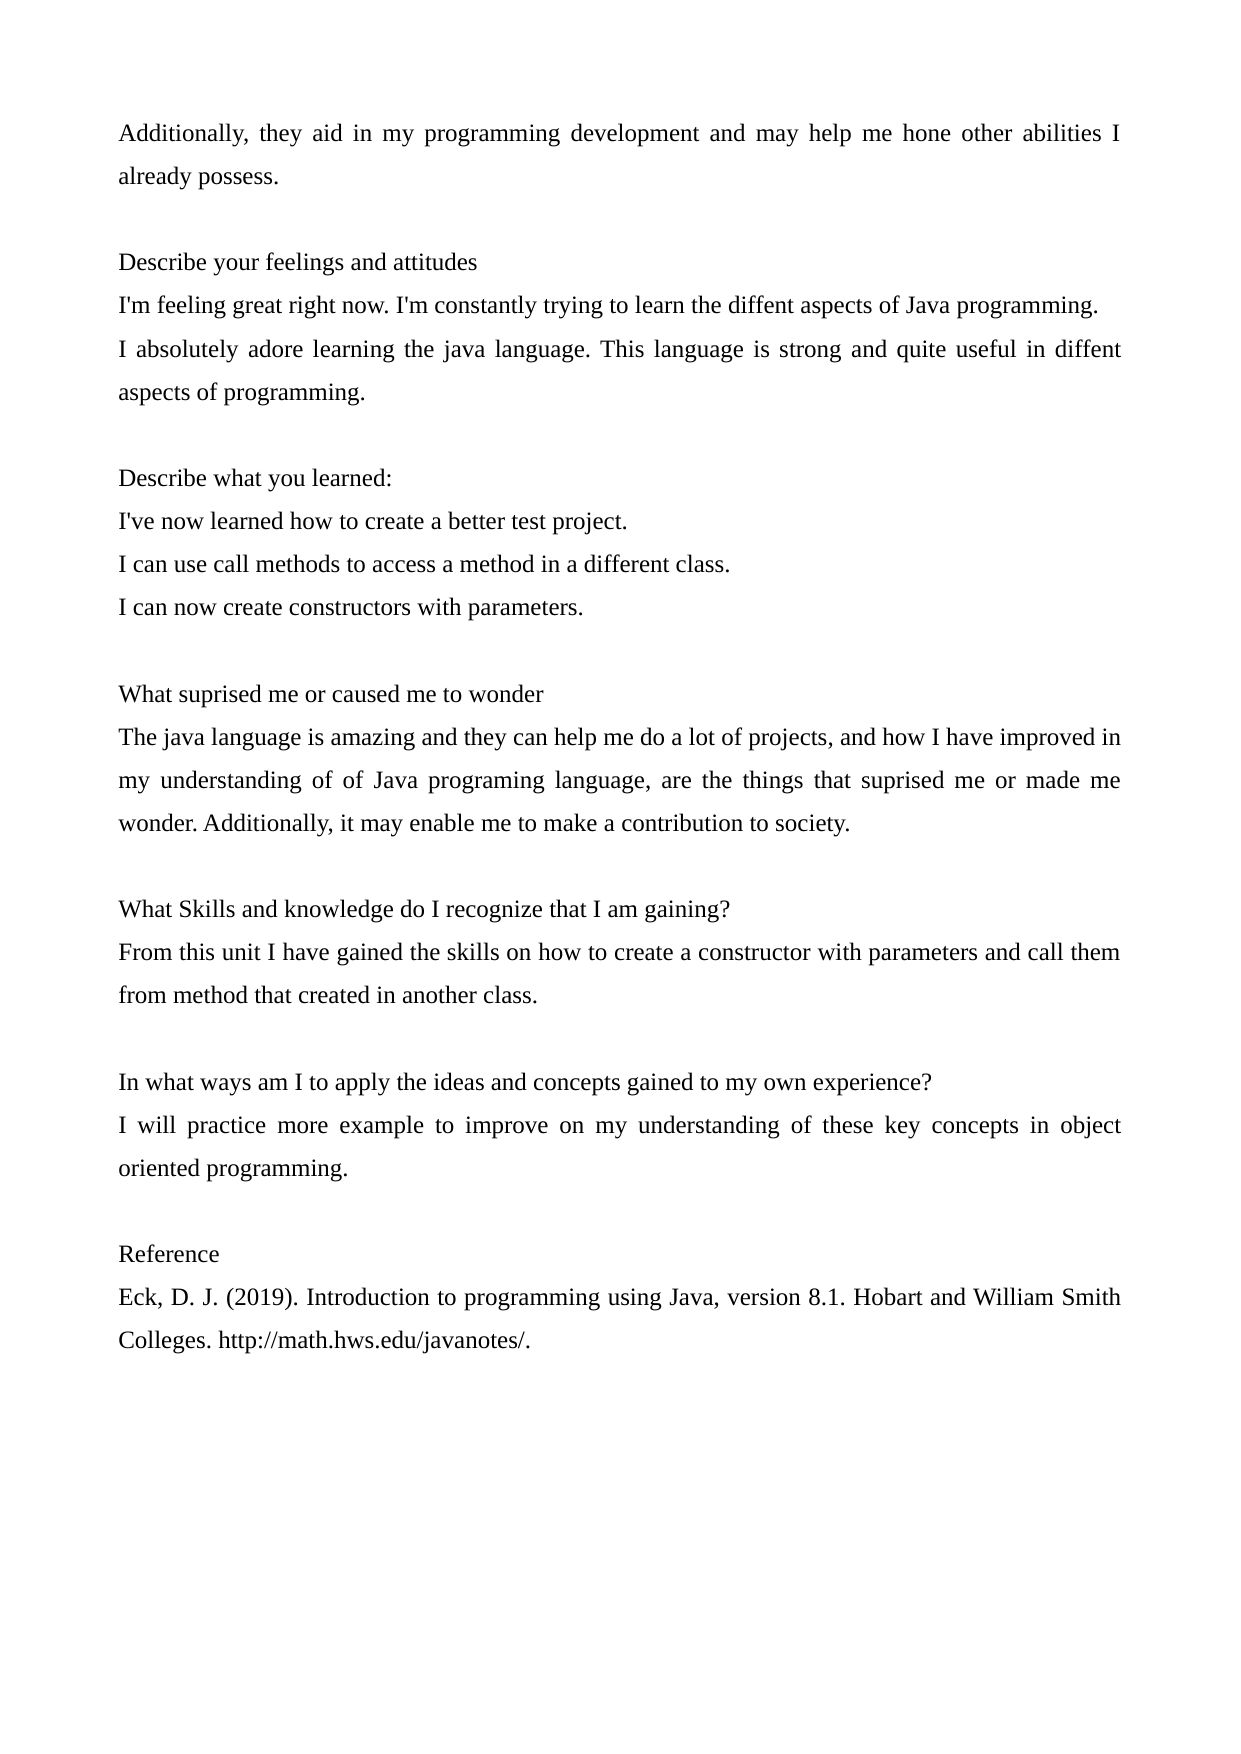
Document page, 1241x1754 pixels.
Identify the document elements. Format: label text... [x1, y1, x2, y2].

text In what ways am I to apply the ideas and concepts gained to my own experience? [118, 1067, 1122, 1096]
text Eck, D. J. (2019). Introduction to programming using Java, version 8.1. Hobart and William Smith Colleges. http://math.hws.edu/javanotes/. [118, 1282, 1122, 1354]
text From this unit I have gained the skills on how to create a constructor with parameters and call them from method that created in another class. [118, 937, 1122, 1009]
text I will practice more example to improve on my understanding of these key concepts in object oriented programming. [118, 1110, 1122, 1182]
text Describe what you learned: [118, 463, 1122, 492]
text I've now learned how to create a better test project. [118, 506, 1122, 535]
text What Skills and knowledge do I recognize that I am gaining? [118, 894, 1122, 923]
text I can use call methods to access a method in a different class. [118, 549, 1122, 578]
text I can now create constructors with parameters. [118, 592, 1122, 621]
text Describe your feelings and attitudes [118, 247, 1122, 276]
text I'm feeling great right now. I'm constantly trying to learn the diffent aspects of Java programming. [118, 291, 1122, 319]
text I absolutely adore learning the java language. This language is strong and quite useful in diffent aspects of programming. [118, 334, 1122, 406]
text Additionally, they aid in my programming development and may help me hone other abilities I already possess. [118, 118, 1122, 190]
text The java language is amazing and they can help me do a lot of projects, and how I have improved in my understanding of of Java programing language, are the things that suprised me or made me wonder. Additionally, it may enable me to make a contribution to society. [118, 722, 1122, 837]
text What suprised me or caused me to wonder [118, 679, 1122, 707]
text Reference [118, 1239, 1122, 1268]
